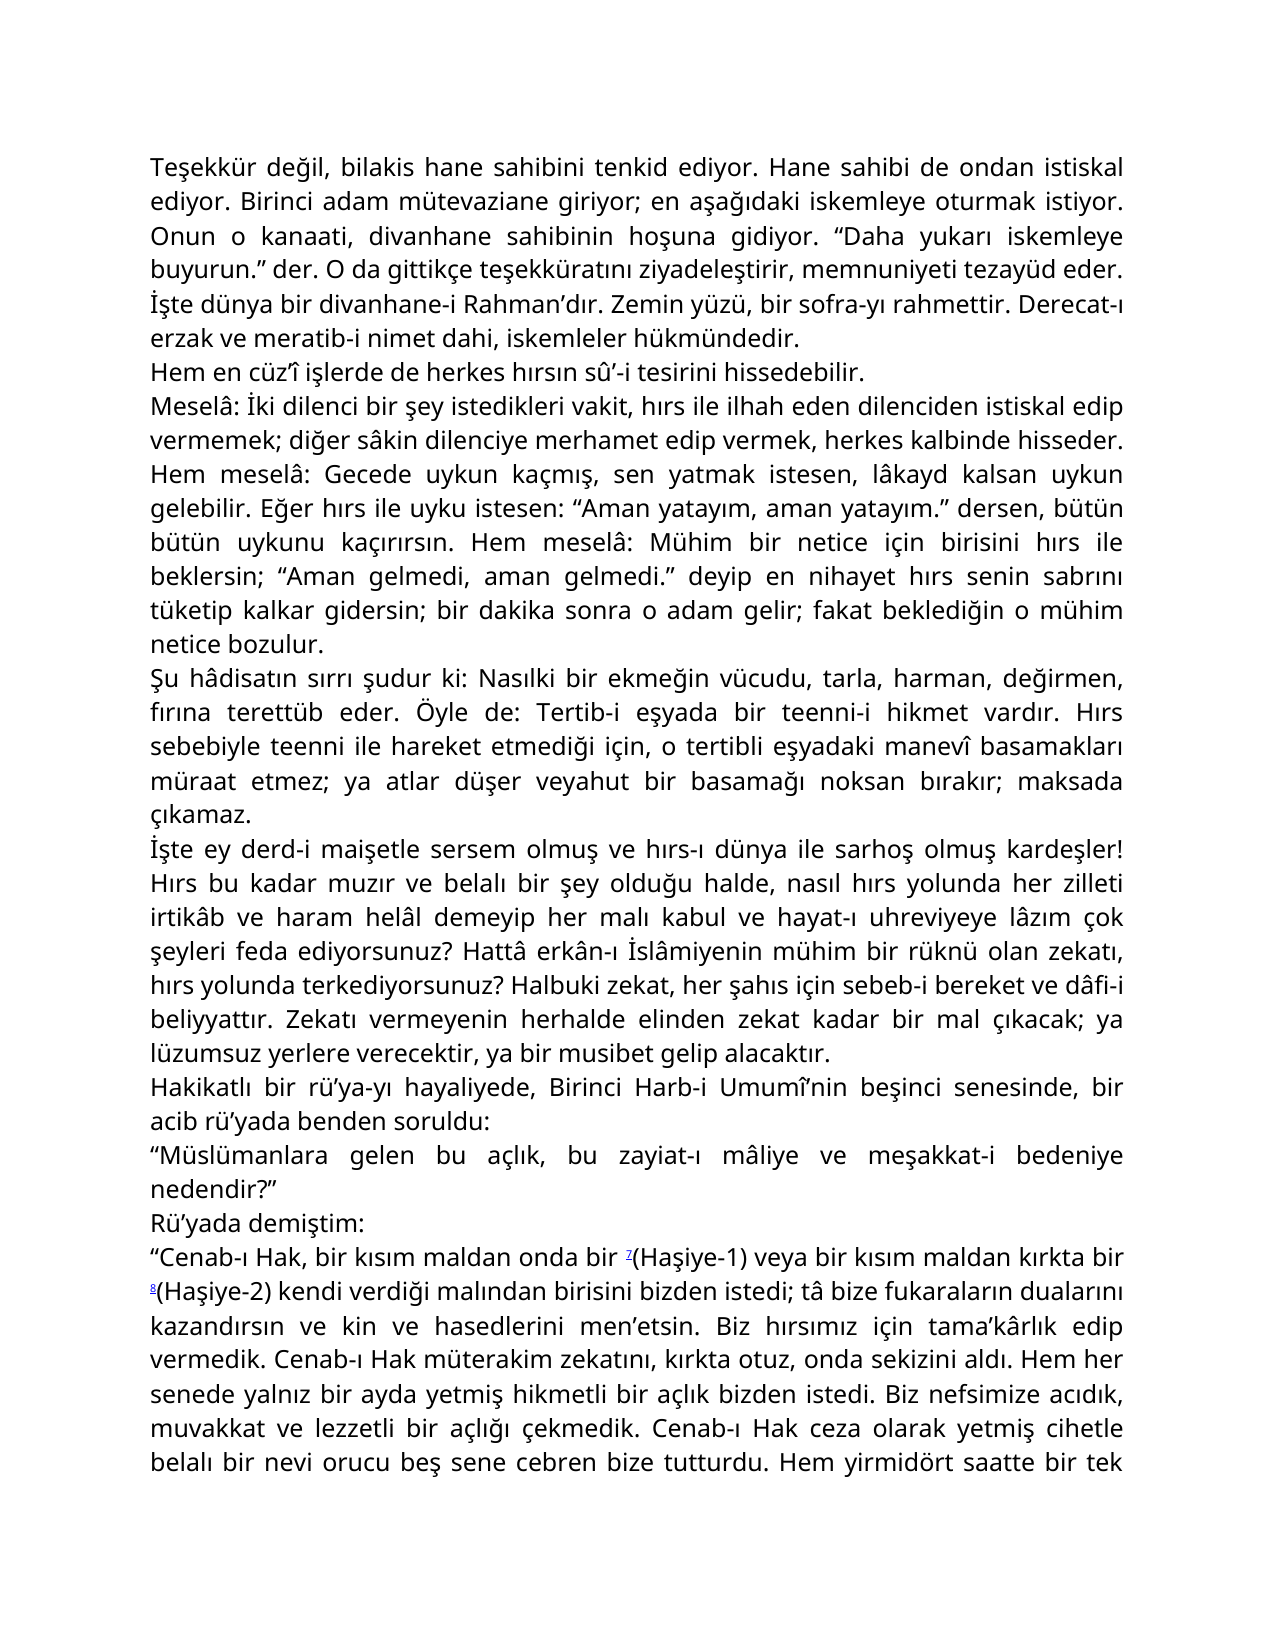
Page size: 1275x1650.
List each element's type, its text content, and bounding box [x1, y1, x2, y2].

text Meselâ: İki dilenci bir şey istedikleri vakit, hırs ile ilhah eden dilenciden istiskal edip vermemek; diğer sâkin dilenciye merhamet edip vermek, herkes kalbinde hisseder. Hem meselâ: Gecede uykun kaçmış, sen yatmak istesen, lâkayd kalsan uykun gelebilir. Eğer hırs ile uyku istesen: “Aman yatayım, aman yatayım.” dersen, bütün bütün uykunu kaçırırsın. Hem meselâ: Mühim bir netice için birisini hırs ile beklersin; “Aman gelmedi, aman gelmedi.” deyip en nihayet hırs senin sabrını tüketip kalkar gidersin; bir dakika sonra o adam gelir; fakat beklediğin o mühim netice bozulur. [150, 388, 1125, 661]
text Hakikatlı bir rü’ya-yı hayaliyede, Birinci Harb-i Umumî’nin beşinci senesinde, bir acib rü’yada benden soruldu: [150, 1070, 1125, 1138]
text Rü’yada demiştim: [150, 1206, 1125, 1240]
text Hem en cüz’î işlerde de herkes hırsın sû’-i tesirini hissedebilir. [150, 354, 1125, 388]
text İşte ey derd-i maişetle sersem olmuş ve hırs-ı dünya ile sarhoş olmuş kardeşler! Hırs bu kadar muzır ve belalı bir şey olduğu halde, nasıl hırs yolunda her zilleti irtikâb ve haram helâl demeyip her malı kabul ve hayat-ı uhreviyeye lâzım çok şeyleri feda ediyorsunuz? Hattâ erkân-ı İslâmiyenin mühim bir rüknü olan zekatı, hırs yolunda terkediyorsunuz? Halbuki zekat, her şahıs için sebeb-i bereket ve dâfi-i beliyyattır. Zekatı vermeyenin herhalde elinden zekat kadar bir mal çıkacak; ya lüzumsuz yerlere verecektir, ya bir musibet gelip alacaktır. [150, 831, 1125, 1070]
text “Müslümanlara gelen bu açlık, bu zayiat-ı mâliye ve meşakkat-i bedeniye nedendir?” [150, 1138, 1125, 1206]
text Şu hâdisatın sırrı şudur ki: Nasılki bir ekmeğin vücudu, tarla, harman, değirmen, fırına terettüb eder. Öyle de: Tertib-i eşyada bir teenni-i hikmet vardır. Hırs sebebiyle teenni ile hareket etmediği için, o tertibli eşyadaki manevî basamakları müraat etmez; ya atlar düşer veyahut bir basamağı noksan bırakır; maksada çıkamaz. [150, 661, 1125, 831]
text Teşekkür değil, bilakis hane sahibini tenkid ediyor. Hane sahibi de ondan istiskal ediyor. Birinci adam mütevaziane giriyor; en aşağıdaki iskemleye oturmak istiyor. Onun o kanaati, divanhane sahibinin hoşuna gidiyor. “Daha yukarı iskemleye buyurun.” der. O da gittikçe teşekküratını ziyadeleştirir, memnuniyeti tezayüd eder. [150, 150, 1125, 286]
text İşte dünya bir divanhane-i Rahman’dır. Zemin yüzü, bir sofra-yı rahmettir. Derecat-ı erzak ve meratib-i nimet dahi, iskemleler hükmündedir. [150, 286, 1125, 354]
text “Cenab-ı Hak, bir kısım maldan onda bir 7(Haşiye-1) veya bir kısım maldan kırkta bir 8(Haşiye-2) kendi verdiği malından birisini bizden istedi; tâ bize fukaraların dualarını kazandırsın ve kin ve hasedlerini men’etsin. Biz hırsımız için tama’kârlık edip vermedik. Cenab-ı Hak müterakim zekatını, kırkta otuz, onda sekizini aldı. Hem her senede yalnız bir ayda yetmiş hikmetli bir açlık bizden istedi. Biz nefsimize acıdık, muvakkat ve lezzetli bir açlığı çekmedik. Cenab-ı Hak ceza olarak yetmiş cihetle belalı bir nevi orucu beş sene cebren bize tutturdu. Hem yirmidört saatte bir tek [150, 1240, 1125, 1478]
